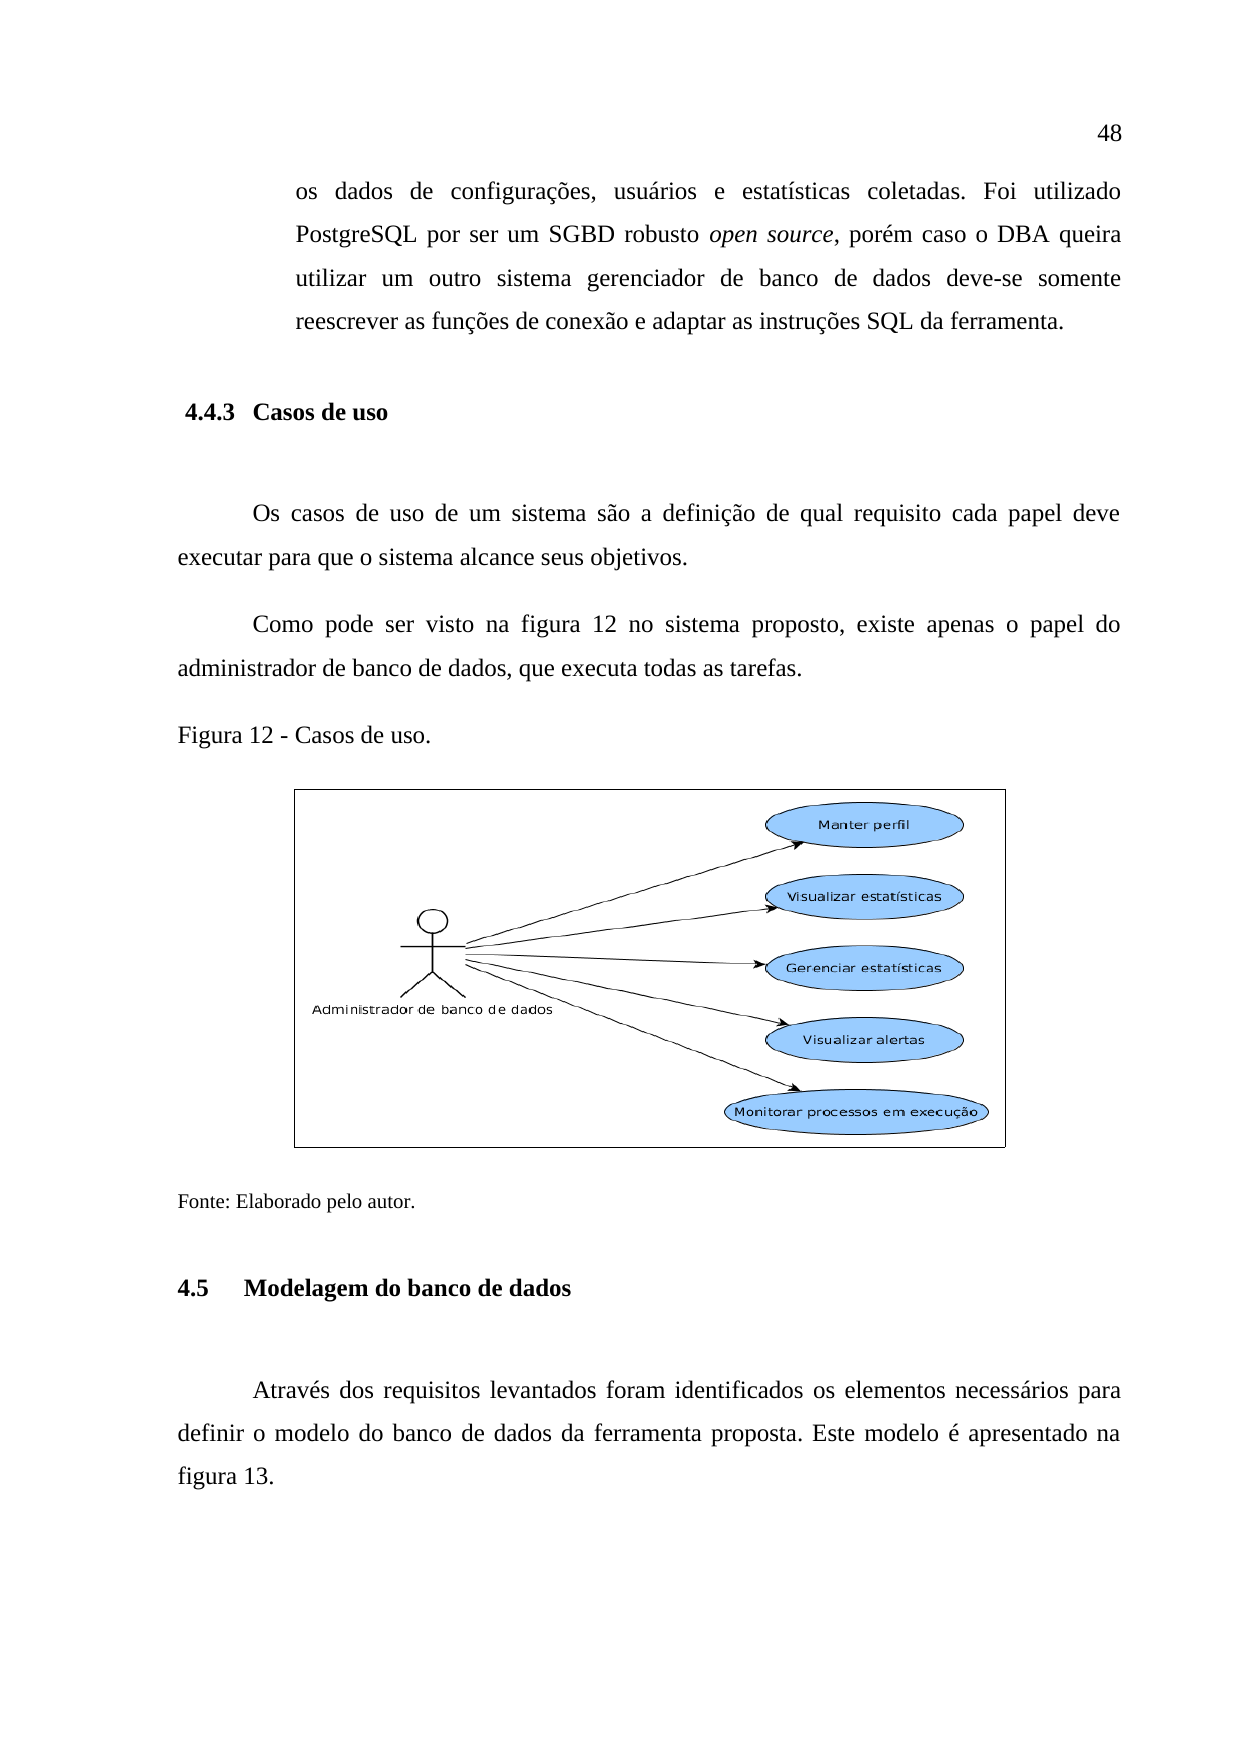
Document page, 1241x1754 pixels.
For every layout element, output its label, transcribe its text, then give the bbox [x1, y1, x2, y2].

list Casos de uso [185, 397, 1122, 426]
text Figura 12 - Casos de uso. [177, 721, 1122, 749]
text Através dos requisitos levantados foram identificados os elementos necessários para definir o modelo do banco de dados da ferramenta proposta. Este modelo é apresentado na figura 13. [177, 1375, 1122, 1490]
text Os casos de uso de um sistema são a definição de qual requisito cada papel deve executar para que o sistema alcance seus objetivos. [177, 498, 1122, 570]
picture [295, 790, 1005, 1147]
list os dados de configurações, usuários e estatísticas coletadas. Foi utilizado PostgreSQL por ser um SGBD robusto open source, porém caso o DBA queira utilizar um outro sistema gerenciador de banco de dados deve-se somente reescrever as funções de conexão e adaptar as instruções SQL da ferramenta. [295, 176, 1122, 334]
text Como pode ser visto na figura 12 no sistema proposto, existe apenas o papel do administrador de banco de dados, que executa todas as tarefas. [177, 609, 1122, 681]
list Fonte: Elaborado pelo autor. [177, 1189, 1122, 1213]
list Modelagem do banco de dados [177, 1273, 1122, 1302]
